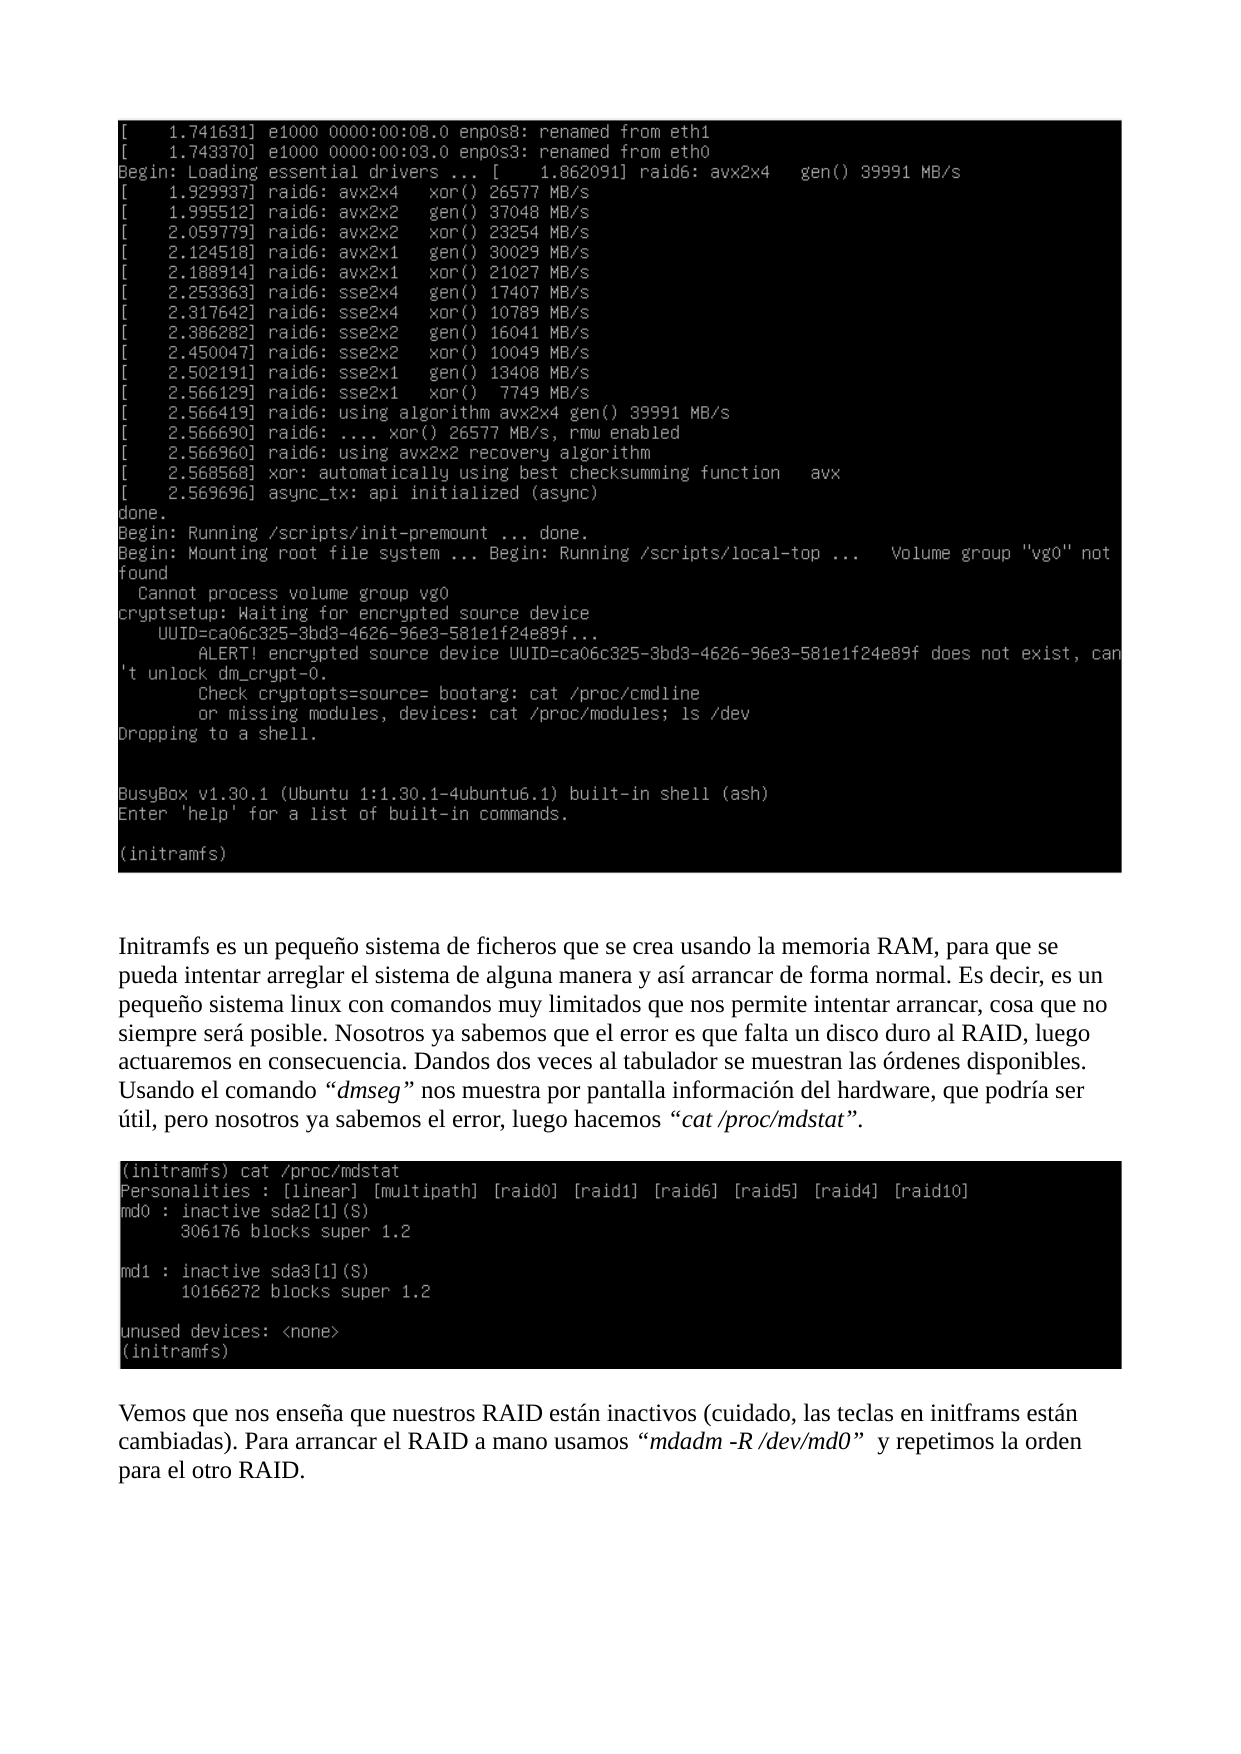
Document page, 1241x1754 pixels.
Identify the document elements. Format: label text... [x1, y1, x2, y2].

text Initramfs es un pequeño sistema de ficheros que se crea usando la memoria RAM, para que se pueda intentar arreglar el sistema de alguna manera y así arrancar de forma normal. Es decir, es un pequeño sistema linux con comandos muy limitados que nos permite intentar arrancar, cosa que no siempre será posible. Nosotros ya sabemos que el error es que falta un disco duro al RAID, luego actuaremos en consecuencia. Dandos dos veces al tabulador se muestran las órdenes disponibles. Usando el comando “dmseg” nos muestra por pantalla información del hardware, que podría ser útil, pero nosotros ya sabemos el error, luego hacemos “cat /proc/mdstat”. [118, 931, 1122, 1133]
text Vemos que nos enseña que nuestros RAID están inactivos (cuidado, las teclas en initframs están cambiadas). Para arrancar el RAID a mano usamos “mdadm -R /dev/md0” y repetimos la orden para el otro RAID. [118, 1398, 1122, 1484]
picture [118, 118, 1123, 874]
picture [118, 1161, 1123, 1369]
